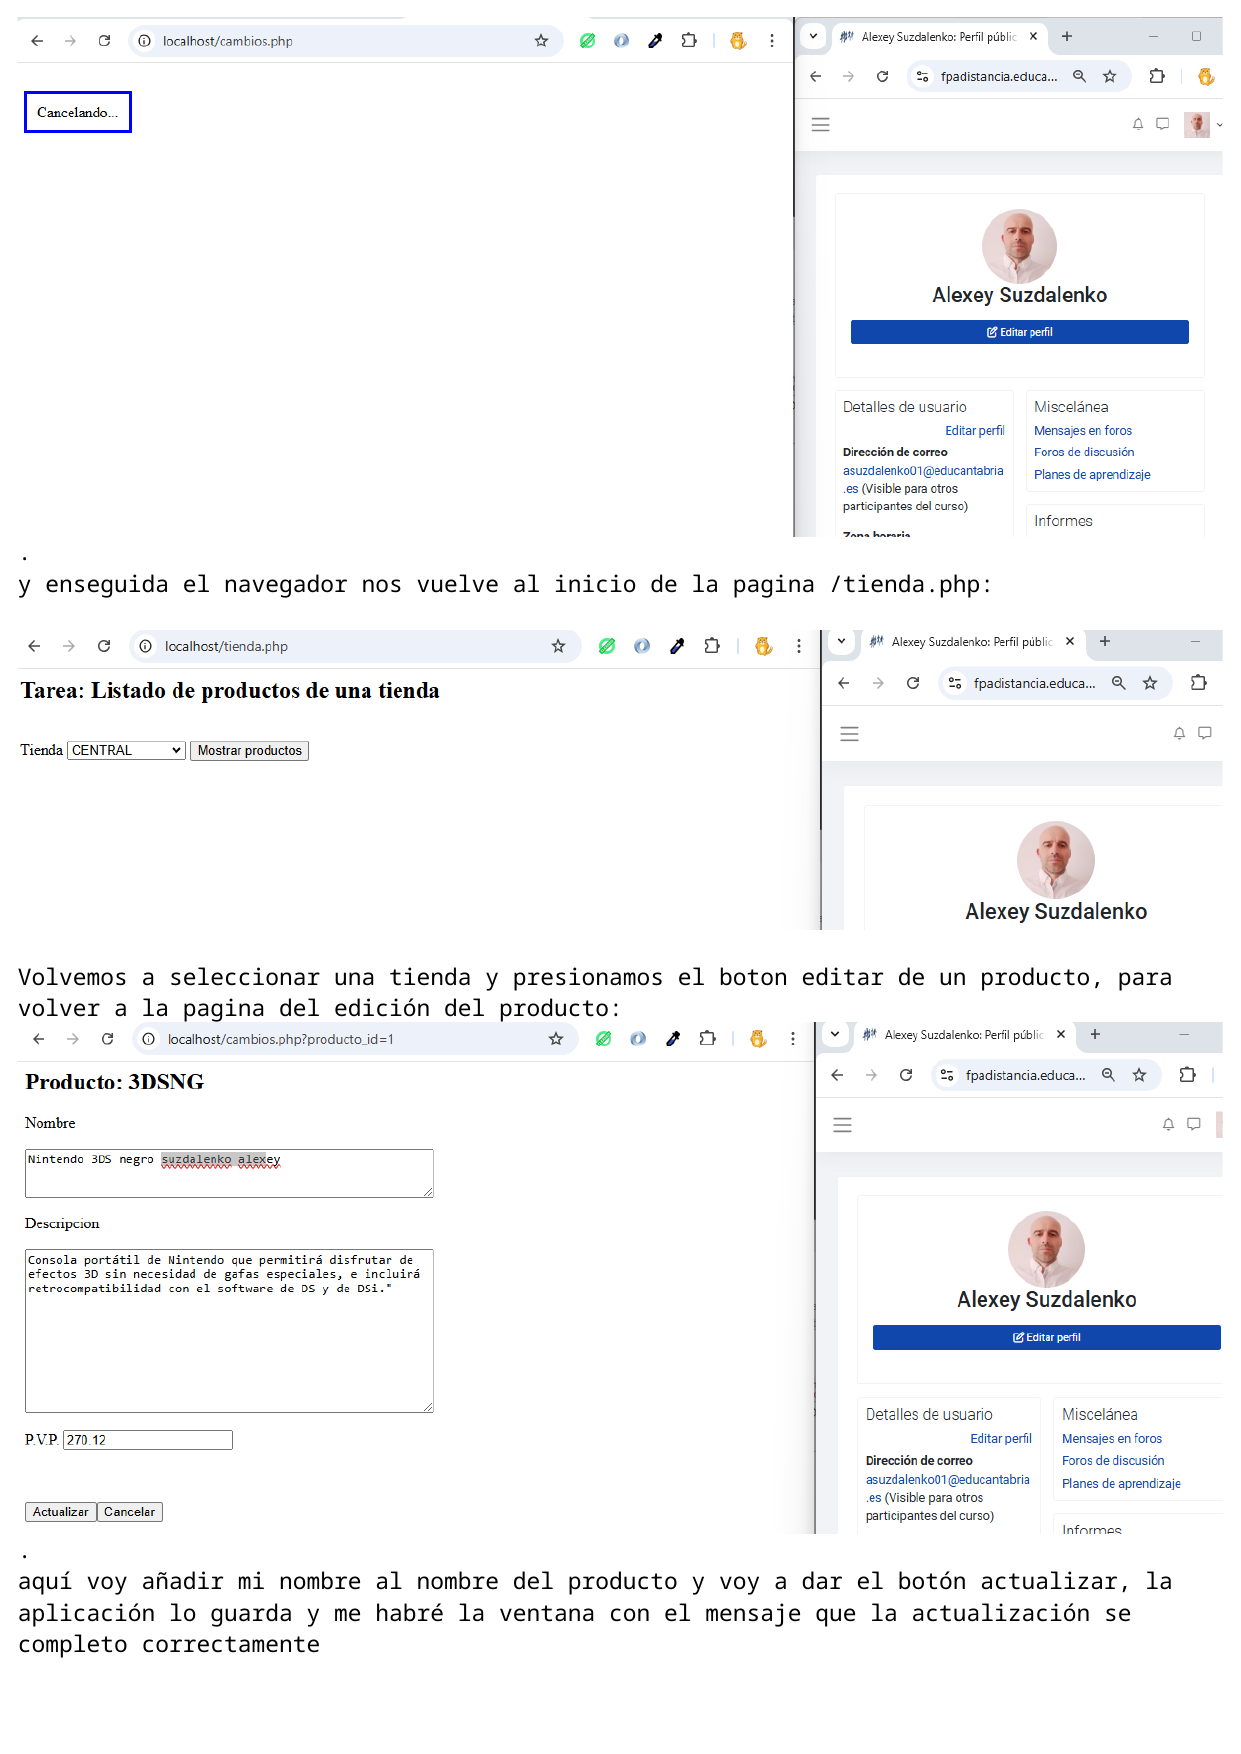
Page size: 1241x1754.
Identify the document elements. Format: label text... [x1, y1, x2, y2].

picture [17, 630, 1223, 930]
text y enseguida el navegador nos vuelve al inicio de la pagina /tienda.php: [18, 567, 1222, 599]
picture [17, 17, 1223, 537]
text . [18, 537, 1222, 567]
text Volvemos a seleccionar una tienda y presionamos el boton editar de un producto, para volver a la pagina del edición del producto: [18, 960, 1222, 1022]
picture [17, 1022, 1223, 1534]
text aquí voy añadir mi nombre al nombre del producto y voy a dar el botón actualizar, la aplicación lo guarda y me habré la ventana con el mensaje que la actualización se completo correctamente [18, 1565, 1222, 1659]
text . [18, 1534, 1222, 1565]
